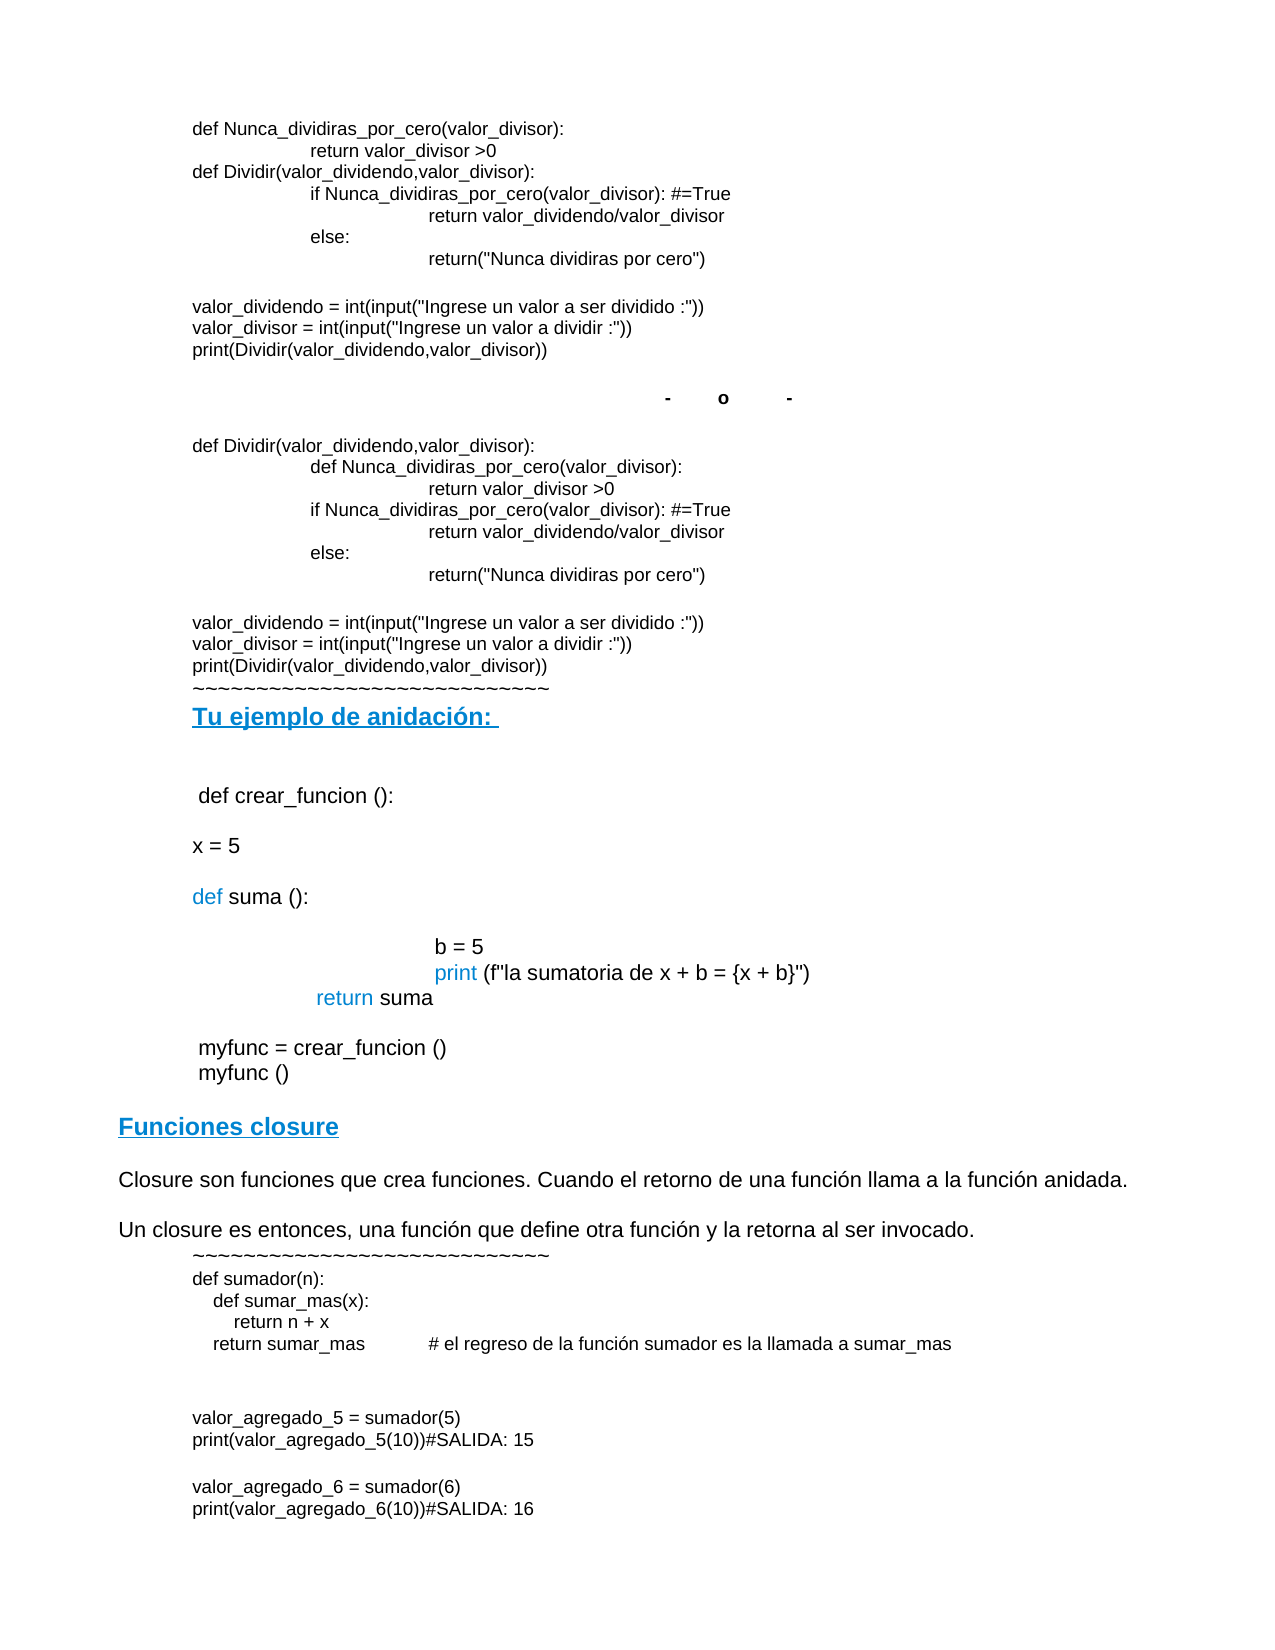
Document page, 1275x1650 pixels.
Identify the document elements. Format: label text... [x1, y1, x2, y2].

text def Dividir(valor_dividendo,valor_divisor): [192, 161, 1157, 183]
text b = 5 [192, 934, 1157, 959]
text def Dividir(valor_dividendo,valor_divisor): [192, 434, 1157, 456]
text print (f"la sumatoria de x + b = {x + b}") [192, 959, 1157, 985]
text valor_divisor = int(input("Ingrese un valor a dividir :")) [192, 633, 1157, 655]
text else: [192, 226, 1157, 247]
text def Nunca_dividiras_por_cero(valor_divisor): [192, 456, 1157, 477]
text else: [192, 542, 1157, 564]
text return n + x [192, 1311, 1157, 1332]
text valor_dividendo = int(input("Ingrese un valor a ser dividido :")) [192, 612, 1157, 633]
text return sumar_mas # el regreso de la función sumador es la llamada a sumar_mas [192, 1332, 1157, 1354]
text def sumador(n): [192, 1268, 1157, 1289]
text def suma (): [192, 884, 1157, 909]
text myfunc = crear_funcion () [192, 1035, 1157, 1060]
text - o - [192, 386, 1157, 408]
text return("Nunca dividiras por cero") [192, 247, 1157, 269]
text myfunc () [192, 1060, 1157, 1086]
text return suma [192, 985, 1157, 1010]
text valor_divisor = int(input("Ingrese un valor a dividir :")) [192, 317, 1157, 338]
text return valor_divisor >0 [192, 477, 1157, 499]
text x = 5 [192, 833, 1157, 859]
text def Nunca_dividiras_por_cero(valor_divisor): [192, 118, 1157, 140]
text def sumar_mas(x): [192, 1289, 1157, 1311]
text return valor_dividendo/valor_divisor [192, 521, 1157, 542]
text Tu ejemplo de anidación: [192, 702, 1157, 730]
text Un closure es entonces, una función que define otra función y la retorna al ser invocado. [118, 1217, 1157, 1243]
text Closure son funciones que crea funciones. Cuando el retorno de una función llama a la función anidada. [118, 1167, 1157, 1192]
text ~~~~~~~~~~~~~~~~~~~~~~~~~~~~ [192, 676, 1157, 702]
text return valor_divisor >0 [192, 140, 1157, 161]
text if Nunca_dividiras_por_cero(valor_divisor): #=True [192, 183, 1157, 204]
text print(valor_agregado_5(10))#SALIDA: 15 [192, 1428, 1157, 1450]
text if Nunca_dividiras_por_cero(valor_divisor): #=True [192, 499, 1157, 521]
text valor_dividendo = int(input("Ingrese un valor a ser dividido :")) [192, 295, 1157, 317]
text valor_agregado_5 = sumador(5) [192, 1407, 1157, 1428]
text ~~~~~~~~~~~~~~~~~~~~~~~~~~~~ [192, 1243, 1157, 1268]
text Funciones closure [118, 1112, 1157, 1141]
text valor_agregado_6 = sumador(6) [192, 1476, 1157, 1498]
text return("Nunca dividiras por cero") [192, 564, 1157, 585]
text print(valor_agregado_6(10))#SALIDA: 16 [192, 1498, 1157, 1519]
text return valor_dividendo/valor_divisor [192, 204, 1157, 226]
text def crear_funcion (): [192, 783, 1157, 808]
text print(Dividir(valor_dividendo,valor_divisor)) [192, 338, 1157, 360]
text print(Dividir(valor_dividendo,valor_divisor)) [192, 655, 1157, 676]
